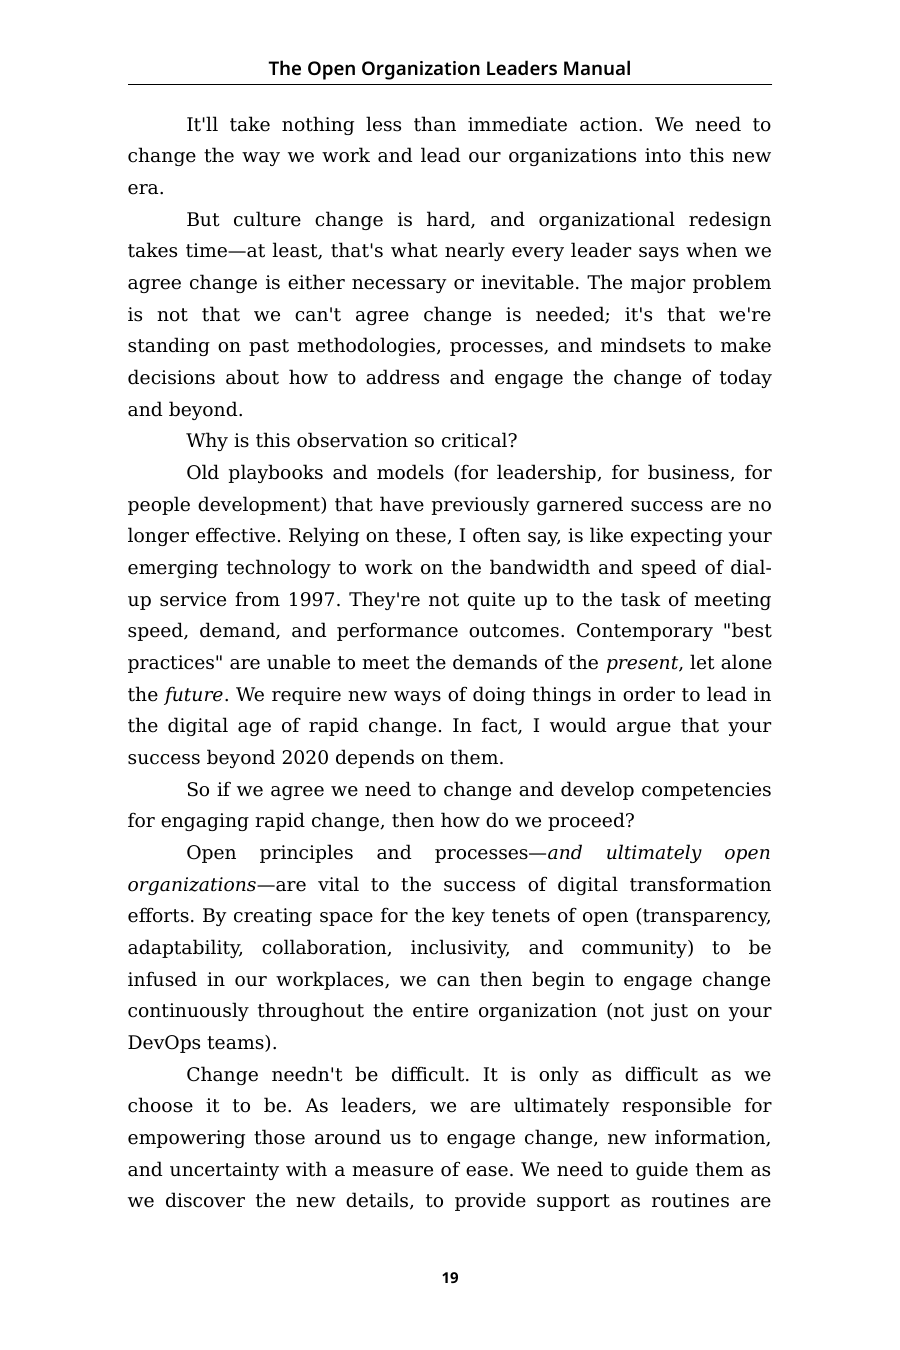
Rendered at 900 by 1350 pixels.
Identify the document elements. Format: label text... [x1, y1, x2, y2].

text Change needn't be difficult. It is only as difficult as we choose it to be. As leaders, we are ultimately responsible for empowering those around us to engage change, new information, and uncertainty with a measure of ease. We need to guide them as we discover the new details, to provide support as routines are [127, 1064, 772, 1212]
text It'll take nothing less than immediate action. We need to change the way we work and lead our organizations into this new era. [127, 114, 772, 199]
text Open principles and processes—and ultimately open organizations—are vital to the success of digital transformation efforts. By creating space for the key tenets of open (transparency, adaptability, collaboration, inclusivity, and community) to be infused in our workplaces, we can then begin to engage change continuously throughout the entire organization (not just on your DevOps teams). [127, 842, 772, 1054]
text But culture change is hard, and organizational redesign takes time—at least, that's what nearly every leader says when we agree change is either necessary or inevitable. The major problem is not that we can't agree change is needed; it's that we're standing on past methodologies, processes, and mindsets to make decisions about how to address and engage the change of today and beyond. [127, 209, 772, 421]
text Old playbooks and models (for leadership, for business, for people development) that have previously garnered success are no longer effective. Relying on these, I often say, is like expecting your emerging technology to work on the bandwidth and speed of dial-up service from 1997. They're not quite up to the task of meeting speed, demand, and performance outcomes. Contemporary "best practices" are unable to meet the demands of the present, let alone the future. We require new ways of doing things in order to lead in the digital age of rapid change. In fact, I would argue that your success beyond 2020 depends on them. [127, 462, 772, 769]
text So if we agree we need to change and develop competencies for engaging rapid change, then how do we proceed? [127, 779, 772, 832]
text Why is this observation so critical? [127, 431, 772, 452]
